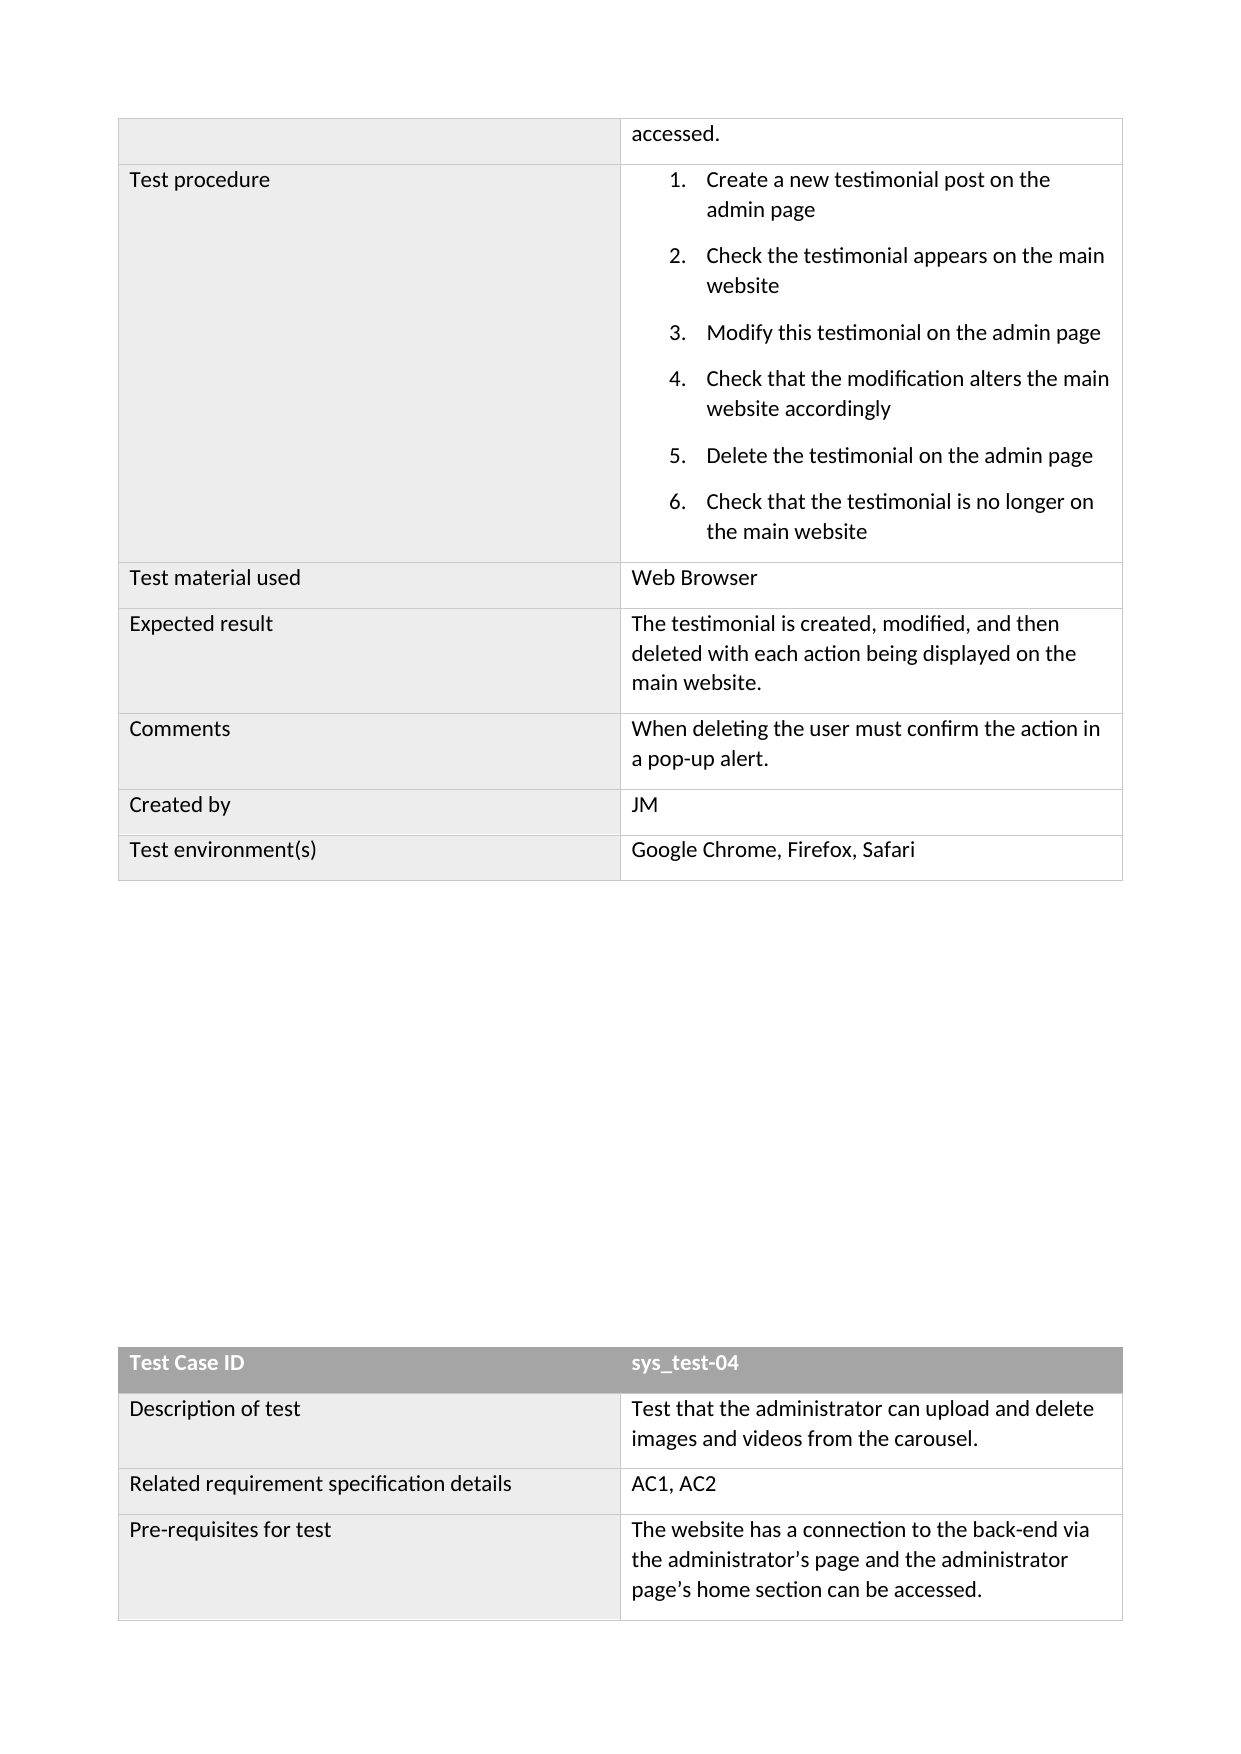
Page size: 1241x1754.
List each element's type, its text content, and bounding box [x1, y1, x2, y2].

table_cell The testimonial is created, modified, and then deleted with each action being displayed on the main website. [621, 609, 1122, 713]
table_cell The website has a connection to the back-end via the administrator’s page and the administrator page’s home section can be accessed. [621, 1515, 1122, 1619]
table_cell Comments [119, 714, 620, 789]
table_cell Description of test [119, 1394, 620, 1468]
table_cell Test material used [119, 563, 620, 608]
table_cell Expected result [119, 609, 620, 713]
table_header sys_test-04 [620, 1348, 1122, 1393]
table_cell When deleting the user must confirm the action in a pop-up alert. [621, 714, 1122, 789]
table_cell Test procedure [119, 165, 620, 562]
table_cell JM [621, 790, 1122, 834]
table_cell Web Browser [621, 563, 1122, 608]
table_cell Created by [119, 790, 620, 834]
table_header Test Case ID [119, 1348, 620, 1393]
table_cell Google Chrome, Firefox, Safari [621, 836, 1122, 880]
table_cell Test environment(s) [119, 836, 620, 880]
table_cell [119, 119, 620, 164]
table_cell AC1, AC2 [621, 1469, 1122, 1514]
table_cell Related requirement specification details [119, 1469, 620, 1514]
table_cell Test that the administrator can upload and delete images and videos from the carousel. [621, 1394, 1122, 1468]
table_cell accessed. [621, 119, 1122, 164]
table_cell Pre-requisites for test [119, 1515, 620, 1619]
table_cell Create a new testimonial post on the admin page Check the testimonial appears on the main website Modify this testimonial on the admin page Check that the modification alters the main website accordingly Delete the testimonial on the admin page Check that the testimonial is no longer on the main website [621, 165, 1122, 562]
